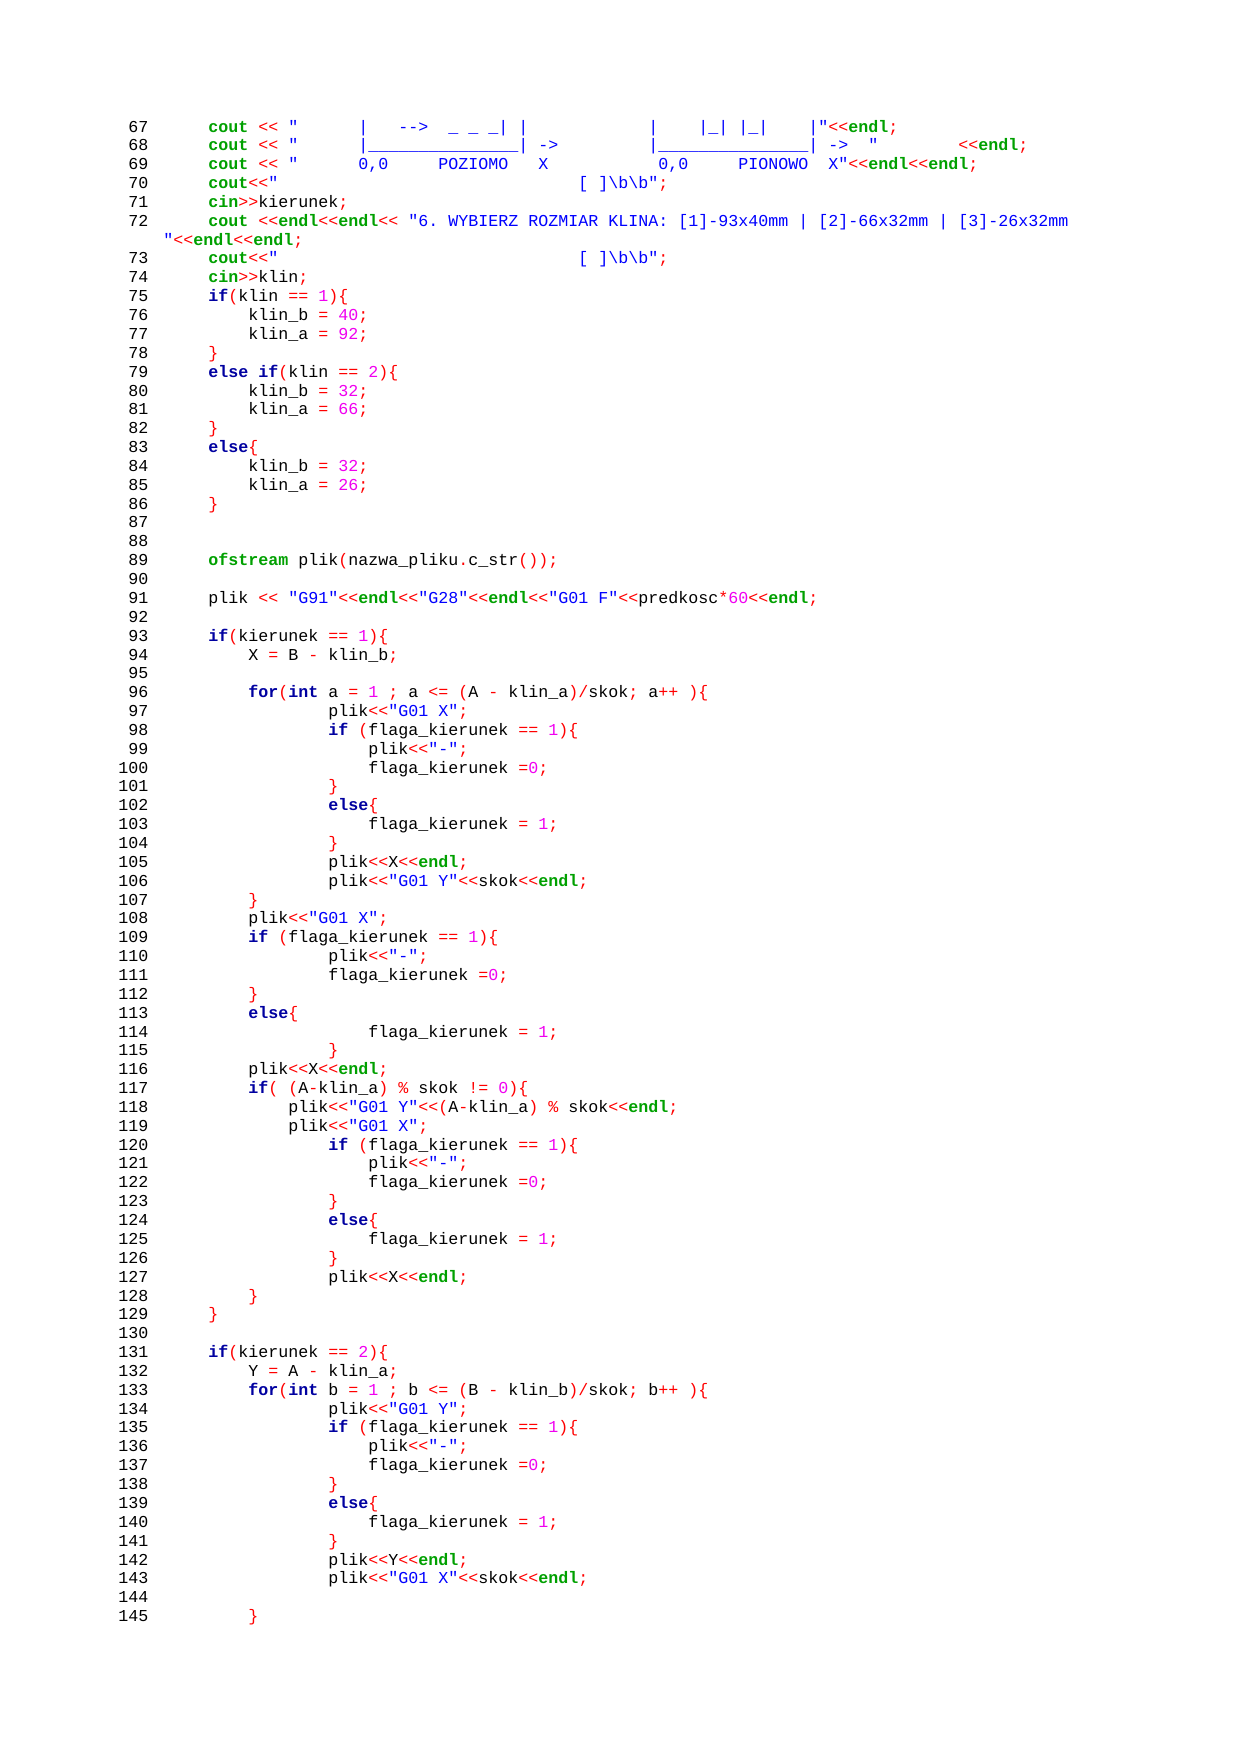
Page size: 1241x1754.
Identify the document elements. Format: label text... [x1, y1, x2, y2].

subtitle 138 } [118, 1476, 1122, 1494]
subtitle 81 klin_a = 66; [118, 401, 248, 420]
subtitle 96 for(int a = 1 ; a <= (A - klin_a)/skok; a++ ){ [658, 684, 1122, 703]
subtitle 109 if (flaga_kierunek == 1){ [438, 929, 1122, 948]
subtitle 95 [118, 665, 1122, 684]
subtitle 115 } [118, 1042, 1122, 1061]
subtitle 127 plik<<X<<endl; [398, 1268, 1122, 1287]
subtitle 93 if(kierunek == 1){ [118, 627, 238, 646]
subtitle 117 if( (A-klin_a) % skok != 0){ [468, 1080, 1122, 1098]
subtitle 97 plik<<"G01 X"; [118, 703, 328, 721]
subtitle 76 klin_b = 40; [318, 307, 1122, 326]
subtitle 74 cin>>klin; [118, 269, 258, 288]
subtitle 130 [118, 1325, 1122, 1344]
subtitle 92 [118, 608, 1122, 627]
subtitle 73 cout<<" [ ]\b\b"; [118, 250, 1122, 269]
subtitle 94 X = B - klin_b; [118, 646, 248, 665]
subtitle 133 for(int b = 1 ; b <= (B - klin_b)/skok; b++ ){ [118, 1381, 328, 1400]
subtitle 109 if (flaga_kierunek == 1){ [118, 929, 288, 948]
subtitle 113 else{ [118, 1004, 1122, 1023]
subtitle 120 if (flaga_kierunek == 1){ [118, 1136, 368, 1155]
subtitle 134 plik<<"G01 Y"; [118, 1400, 328, 1419]
subtitle 100 flaga_kierunek =0; [118, 759, 368, 778]
subtitle 107 } [118, 891, 1122, 910]
subtitle 98 if (flaga_kierunek == 1){ [118, 721, 368, 740]
subtitle 79 else if(klin == 2){ [338, 363, 1122, 382]
subtitle 76 klin_b = 40; [118, 307, 248, 326]
subtitle 103 flaga_kierunek = 1; [118, 816, 368, 834]
subtitle 84 klin_b = 32; [118, 457, 1122, 476]
subtitle 71 cin>>kierunek; [118, 193, 1122, 212]
subtitle 136 plik<<"-"; [118, 1438, 368, 1457]
subtitle 99 plik<<"-"; [118, 740, 368, 759]
subtitle 127 plik<<X<<endl; [368, 1268, 388, 1287]
subtitle 110 plik<<"-"; [118, 948, 328, 967]
subtitle 68 cout << " |_______________| -> |_______________| -> " <<endl; [118, 137, 1122, 156]
subtitle 94 X = B - klin_b; [388, 646, 1122, 665]
subtitle 98 if (flaga_kierunek == 1){ [518, 721, 1122, 740]
subtitle 74 cin>>klin; [298, 269, 1122, 288]
subtitle 126 } [118, 1249, 1122, 1268]
subtitle 128 } [118, 1287, 1122, 1306]
subtitle 97 plik<<"G01 X"; [368, 703, 1122, 721]
subtitle 80 klin_b = 32; [318, 382, 1122, 401]
subtitle 117 if( (A-klin_a) % skok != 0){ [118, 1080, 298, 1098]
subtitle 77 klin_a = 92; [318, 326, 1122, 344]
subtitle 106 plik<<"G01 Y"<<skok<<endl; [518, 872, 1122, 891]
subtitle 106 plik<<"G01 Y"<<skok<<endl; [118, 872, 328, 891]
subtitle 137 flaga_kierunek =0; [118, 1457, 368, 1476]
subtitle 145 } [118, 1608, 1122, 1626]
subtitle 69 cout << " 0,0 POZIOMO X 0,0 PIONOWO X"<<endl<<endl; [118, 156, 1122, 175]
subtitle 122 flaga_kierunek =0; [118, 1174, 368, 1193]
subtitle 140 flaga_kierunek = 1; [118, 1513, 368, 1532]
subtitle 125 flaga_kierunek = 1; [118, 1231, 368, 1249]
subtitle 135 if (flaga_kierunek == 1){ [118, 1419, 368, 1438]
subtitle 91 plik << "G91"<<endl<<"G28"<<endl<<"G01 F"<<predkosc*60<<endl; [118, 589, 1122, 608]
subtitle 79 else if(klin == 2){ [118, 363, 288, 382]
subtitle 72 cout <<endl<<endl<< "6. WYBIERZ ROZMIAR KLINA: [1]-93x40mm | [2]-66x32mm | [3]-26x32mm "<<endl<<endl; [118, 212, 1122, 250]
subtitle 116 plik<<X<<endl; [118, 1061, 248, 1080]
subtitle 75 if(klin == 1){ [118, 288, 238, 307]
subtitle 101 } [118, 778, 1122, 797]
subtitle 89 ofstream plik(nazwa_pliku.c_str()); [518, 552, 1122, 571]
subtitle 142 plik<<Y<<endl; [368, 1551, 388, 1570]
subtitle 134 plik<<"G01 Y"; [368, 1400, 1122, 1419]
subtitle 85 klin_a = 26; [118, 476, 248, 495]
subtitle 93 if(kierunek == 1){ [328, 627, 1122, 646]
subtitle 127 plik<<X<<endl; [118, 1268, 328, 1287]
subtitle 81 klin_a = 66; [318, 401, 1122, 420]
subtitle 141 } [118, 1532, 1122, 1551]
subtitle 116 plik<<X<<endl; [318, 1061, 1122, 1080]
subtitle 102 else{ [118, 797, 1122, 816]
subtitle 120 if (flaga_kierunek == 1){ [518, 1136, 1122, 1155]
subtitle 96 for(int a = 1 ; a <= (A - klin_a)/skok; a++ ){ [118, 684, 328, 703]
subtitle 121 plik<<"-"; [408, 1155, 1122, 1174]
subtitle 136 plik<<"-"; [408, 1438, 1122, 1457]
subtitle 133 for(int b = 1 ; b <= (B - klin_b)/skok; b++ ){ [658, 1381, 1122, 1400]
subtitle 111 flaga_kierunek =0; [478, 967, 1122, 985]
subtitle 135 if (flaga_kierunek == 1){ [518, 1419, 1122, 1438]
subtitle 78 } [118, 344, 1122, 363]
subtitle 142 plik<<Y<<endl; [118, 1551, 328, 1570]
subtitle 90 [118, 571, 1122, 589]
subtitle 119 plik<<"G01 X"; [118, 1117, 1122, 1136]
subtitle 108 plik<<"G01 X"; [118, 910, 248, 929]
subtitle 112 } [118, 985, 1122, 1004]
subtitle 133 for(int b = 1 ; b <= (B - klin_b)/skok; b++ ){ [348, 1381, 408, 1400]
subtitle 143 plik<<"G01 X"<<skok<<endl; [118, 1570, 328, 1589]
subtitle 122 flaga_kierunek =0; [518, 1174, 1122, 1193]
subtitle 103 flaga_kierunek = 1; [518, 816, 1122, 834]
subtitle 142 plik<<Y<<endl; [398, 1551, 1122, 1570]
subtitle 139 else{ [118, 1494, 1122, 1513]
subtitle 100 flaga_kierunek =0; [518, 759, 1122, 778]
subtitle 87 [118, 514, 1122, 533]
subtitle 114 flaga_kierunek = 1; [118, 1023, 368, 1042]
subtitle 116 plik<<X<<endl; [288, 1061, 308, 1080]
subtitle 143 plik<<"G01 X"<<skok<<endl; [368, 1570, 478, 1589]
subtitle 144 [118, 1589, 1122, 1608]
subtitle 143 plik<<"G01 X"<<skok<<endl; [518, 1570, 1122, 1589]
subtitle 80 klin_b = 32; [118, 382, 248, 401]
subtitle 111 flaga_kierunek =0; [118, 967, 328, 985]
subtitle 140 flaga_kierunek = 1; [518, 1513, 1122, 1532]
subtitle 114 flaga_kierunek = 1; [518, 1023, 1122, 1042]
subtitle 75 if(klin == 1){ [288, 288, 1122, 307]
subtitle 110 plik<<"-"; [368, 948, 1122, 967]
subtitle 125 flaga_kierunek = 1; [518, 1231, 1122, 1249]
subtitle 89 ofstream plik(nazwa_pliku.c_str()); [118, 552, 298, 571]
subtitle 82 } [118, 420, 1122, 439]
subtitle 94 X = B - klin_b; [268, 646, 288, 665]
subtitle 131 if(kierunek == 2){ [118, 1344, 238, 1362]
subtitle 117 if( (A-klin_a) % skok != 0){ [378, 1080, 418, 1098]
subtitle 67 cout << " | --> _ _ _| | | |_| |_| |"<<endl; [118, 118, 1122, 137]
subtitle 83 else{ [118, 439, 1122, 457]
subtitle 99 plik<<"-"; [408, 740, 1122, 759]
subtitle 123 } [118, 1193, 1122, 1212]
subtitle 118 plik<<"G01 Y"<<(A-klin_a) % skok<<endl; [118, 1098, 1122, 1117]
subtitle 132 Y = A - klin_a; [118, 1362, 1122, 1381]
subtitle 94 X = B - klin_b; [308, 646, 328, 665]
subtitle 108 plik<<"G01 X"; [288, 910, 1122, 929]
subtitle 77 klin_a = 92; [118, 326, 248, 344]
subtitle 88 [118, 533, 1122, 552]
subtitle 85 klin_a = 26; [318, 476, 1122, 495]
subtitle 137 flaga_kierunek =0; [518, 1457, 1122, 1476]
subtitle 96 for(int a = 1 ; a <= (A - klin_a)/skok; a++ ){ [348, 684, 408, 703]
subtitle 131 if(kierunek == 2){ [328, 1344, 1122, 1362]
subtitle 105 plik<<X<<endl; [118, 853, 1122, 872]
subtitle 129 } [118, 1306, 1122, 1325]
subtitle 104 } [118, 834, 1122, 853]
subtitle 86 } [118, 495, 1122, 514]
subtitle 121 plik<<"-"; [118, 1155, 368, 1174]
subtitle 70 cout<<" [ ]\b\b"; [118, 175, 1122, 193]
subtitle 106 plik<<"G01 Y"<<skok<<endl; [368, 872, 478, 891]
subtitle 124 else{ [118, 1212, 1122, 1231]
